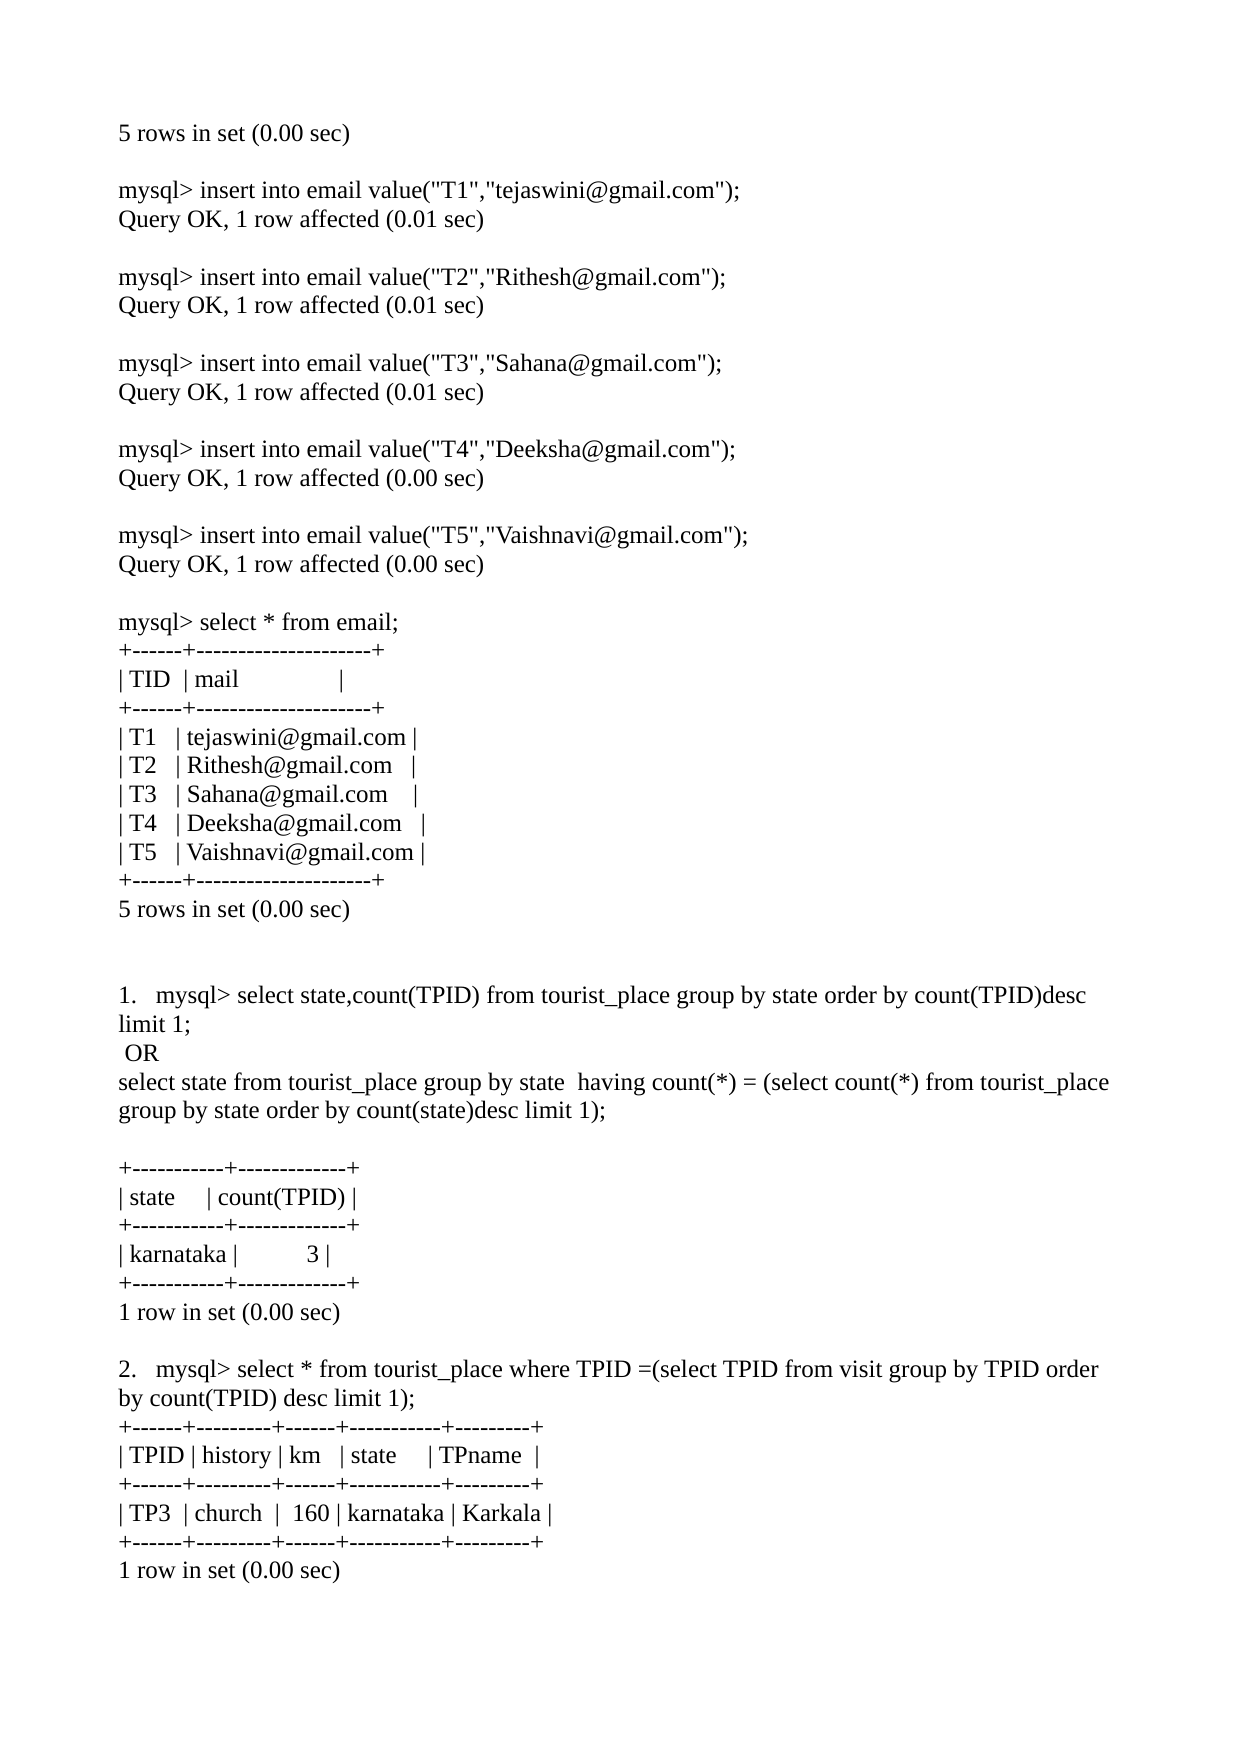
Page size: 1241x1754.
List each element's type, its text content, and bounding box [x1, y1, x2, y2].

text +------+---------------------+ [118, 866, 1122, 894]
text mysql> insert into email value("T1","tejaswini@gmail.com"); [118, 176, 1122, 204]
text 1 row in set (0.00 sec) [118, 1297, 1122, 1326]
text | T2 | Rithesh@gmail.com | [118, 751, 1122, 779]
text +------+---------+------+-----------+---------+ [118, 1527, 1122, 1556]
text | T1 | tejaswini@gmail.com | [118, 722, 1122, 751]
text Query OK, 1 row affected (0.00 sec) [118, 549, 1122, 578]
text | TPID | history | km | state | TPname | [118, 1441, 1122, 1469]
text | TID | mail | [118, 664, 1122, 693]
text mysql> select * from email; [118, 607, 1122, 636]
text mysql> insert into email value("T4","Deeksha@gmail.com"); [118, 434, 1122, 463]
text | TP3 | church | 160 | karnataka | Karkala | [118, 1498, 1122, 1527]
text select state from tourist_place group by state having count(*) = (select count(*) from tourist_place group by state order by count(state)desc limit 1); [118, 1067, 1122, 1124]
text Query OK, 1 row affected (0.00 sec) [118, 463, 1122, 492]
text +------+---------+------+-----------+---------+ [118, 1469, 1122, 1498]
text | state | count(TPID) | [118, 1182, 1122, 1211]
text +-----------+-------------+ [118, 1153, 1122, 1182]
text | karnataka | 3 | [118, 1239, 1122, 1268]
text | T5 | Vaishnavi@gmail.com | [118, 837, 1122, 866]
text +------+---------------------+ [118, 693, 1122, 722]
text mysql> insert into email value("T5","Vaishnavi@gmail.com"); [118, 521, 1122, 549]
text Query OK, 1 row affected (0.01 sec) [118, 291, 1122, 319]
text OR [118, 1038, 1122, 1067]
text +-----------+-------------+ [118, 1211, 1122, 1239]
text +-----------+-------------+ [118, 1268, 1122, 1297]
text 1 row in set (0.00 sec) [118, 1556, 1122, 1584]
text | T4 | Deeksha@gmail.com | [118, 808, 1122, 837]
text 1. mysql> select state,count(TPID) from tourist_place group by state order by count(TPID)desc limit 1; [118, 981, 1122, 1038]
text | T3 | Sahana@gmail.com | [118, 779, 1122, 808]
text +------+---------------------+ [118, 636, 1122, 664]
text 5 rows in set (0.00 sec) [118, 118, 1122, 147]
text +------+---------+------+-----------+---------+ [118, 1412, 1122, 1441]
text mysql> insert into email value("T2","Rithesh@gmail.com"); [118, 262, 1122, 291]
text 2. mysql> select * from tourist_place where TPID =(select TPID from visit group by TPID order by count(TPID) desc limit 1); [118, 1354, 1122, 1412]
text Query OK, 1 row affected (0.01 sec) [118, 204, 1122, 233]
text Query OK, 1 row affected (0.01 sec) [118, 377, 1122, 406]
text mysql> insert into email value("T3","Sahana@gmail.com"); [118, 348, 1122, 377]
text 5 rows in set (0.00 sec) [118, 894, 1122, 923]
